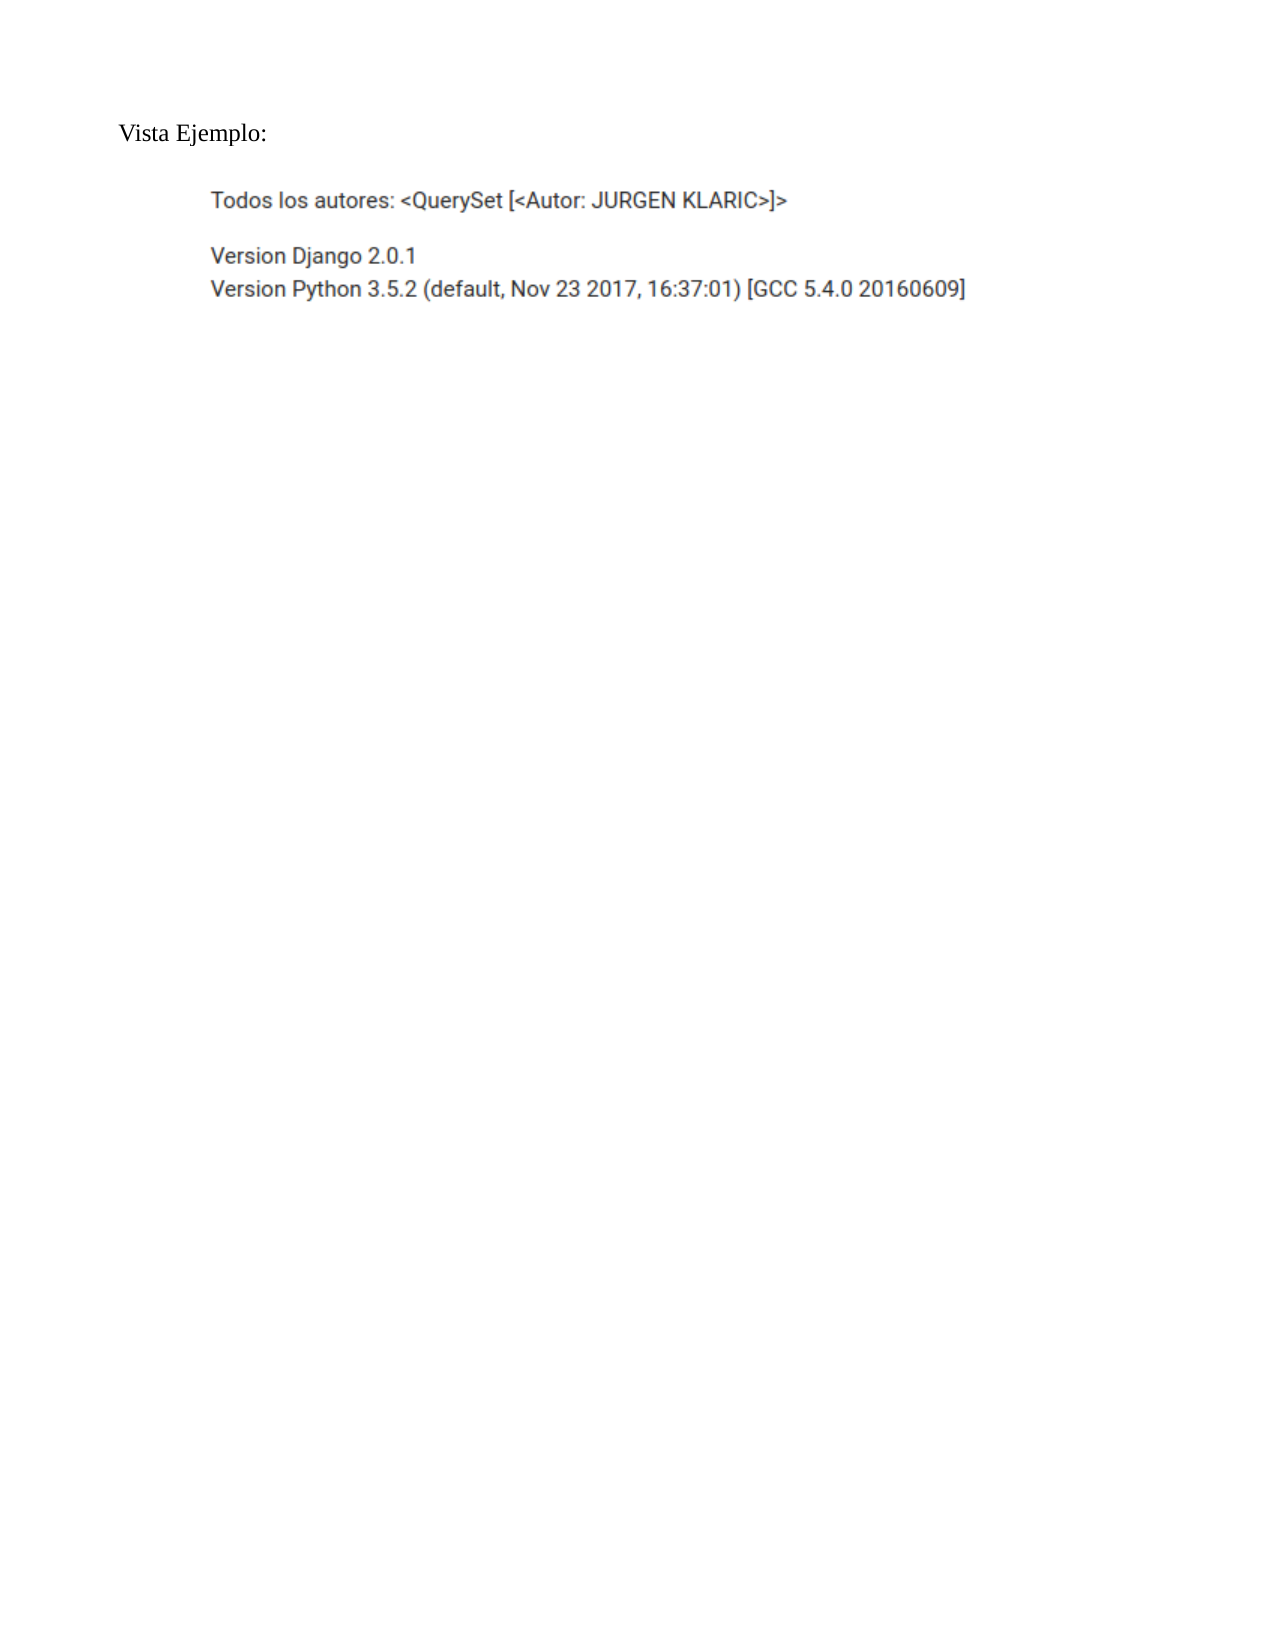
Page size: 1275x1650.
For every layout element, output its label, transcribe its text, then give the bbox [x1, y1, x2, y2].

picture [153, 146, 1122, 381]
text Vista Ejemplo: [118, 118, 1157, 147]
